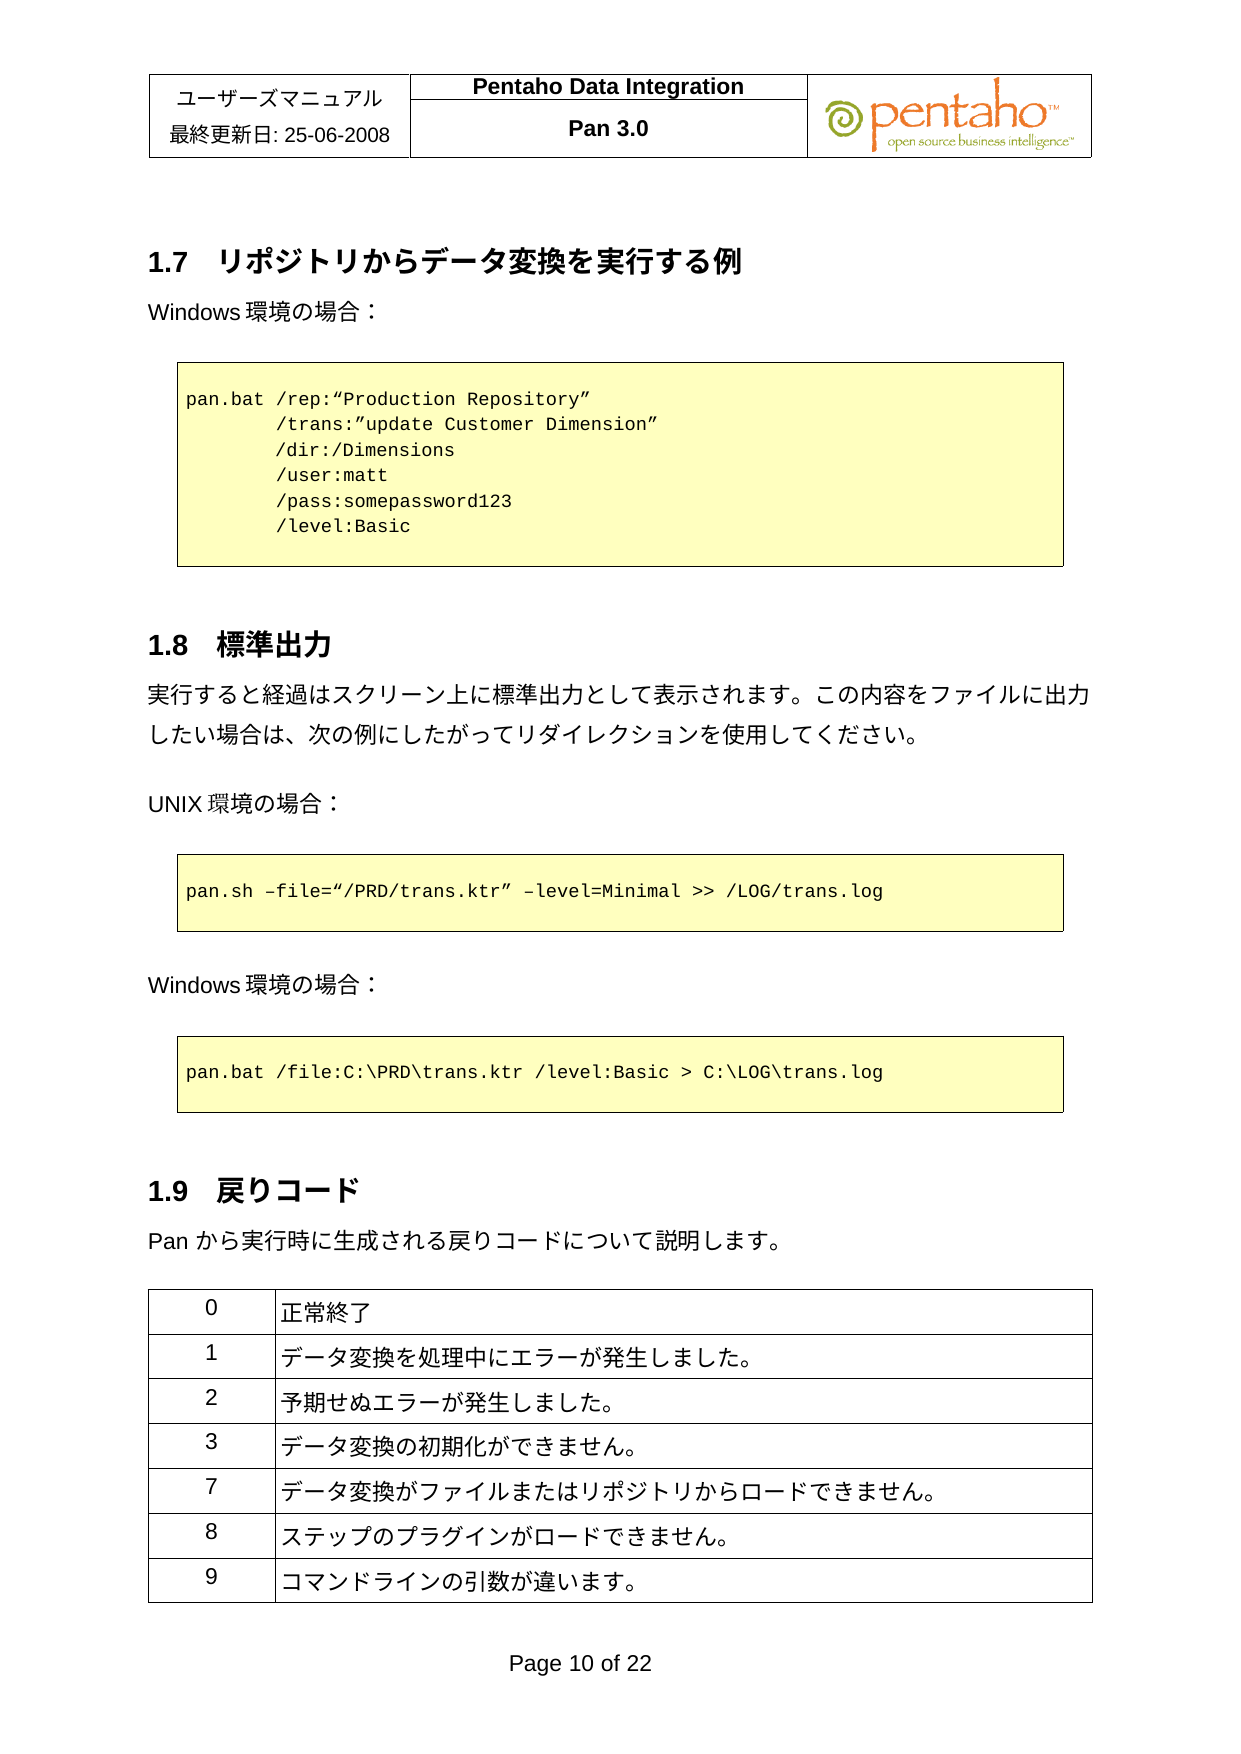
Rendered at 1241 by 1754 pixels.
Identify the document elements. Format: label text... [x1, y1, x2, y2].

text /trans:”update Customer Dimension” [178, 413, 1063, 437]
subtitle 戻りコード [148, 1168, 1092, 1210]
text pan.sh –file=“/PRD/trans.ktr” –level=Minimal >> /LOG/trans.log [178, 880, 1063, 903]
text /level:Basic [178, 515, 1063, 538]
table_cell データ変換の初期化ができません。 [276, 1424, 1092, 1468]
table_cell 8 [149, 1514, 275, 1558]
table_cell 7 [149, 1469, 275, 1513]
subtitle 標準出力 [148, 622, 1092, 664]
table_header 0 [149, 1290, 275, 1334]
text Windows環境の場合： [148, 293, 1092, 327]
text /user:matt [178, 464, 1063, 487]
table_cell データ変換を処理中にエラーが発生しました。 [276, 1335, 1092, 1378]
text Windows環境の場合： [148, 967, 1092, 1000]
table_cell データ変換がファイルまたはリポジトリからロードできません。 [276, 1469, 1092, 1513]
text UNIX環境の場合： [148, 785, 1092, 818]
text Pan から実行時に生成される戻りコードについて説明します。 [148, 1223, 1092, 1256]
table_header 正常終了 [276, 1290, 1092, 1334]
table_cell 1 [149, 1335, 275, 1378]
text 実行すると経過はスクリーン上に標準出力として表示されます。この内容をファイルに出力したい場合は、次の例にしたがってリダイレクションを使用してください。 [148, 677, 1092, 749]
table_cell 9 [149, 1559, 275, 1602]
table_cell 2 [149, 1379, 275, 1423]
text /pass:somepassword123 [178, 489, 1063, 513]
text pan.bat /file:C:\PRD\trans.ktr /level:Basic > C:\LOG\trans.log [178, 1061, 1063, 1084]
table_cell ステップのプラグインがロードできません。 [276, 1514, 1092, 1558]
table_cell コマンドラインの引数が違います。 [276, 1559, 1092, 1602]
text pan.bat /rep:“Production Repository” [178, 388, 1063, 411]
text /dir:/Dimensions [178, 438, 1063, 462]
table_cell 3 [149, 1424, 275, 1468]
subtitle リポジトリからデータ変換を実行する例 [148, 238, 1092, 281]
table_cell 予期せぬエラーが発生しました。 [276, 1379, 1092, 1423]
